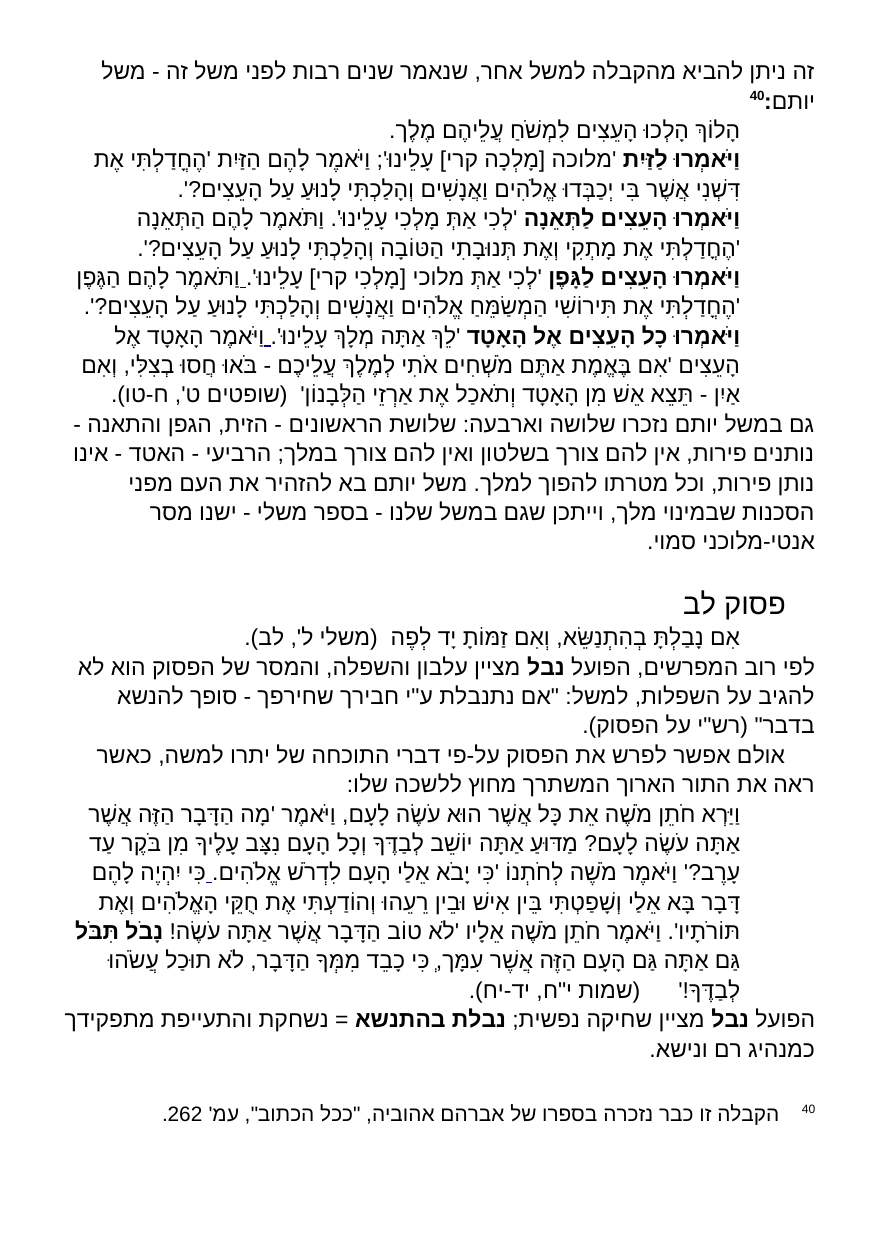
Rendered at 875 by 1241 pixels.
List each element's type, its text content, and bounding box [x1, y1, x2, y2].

text וַיַּרְא חֹתֵן מֹשֶׁה אֵת כָּל אֲשֶׁר הוּא עֹשֶׂה לָעָם, וַיֹּאמֶר 'מָה הַדָּבָר הַזֶּה אֲשֶׁר אַתָּה עֹשֶׂה לָעָם? מַדּוּעַ אַתָּה יוֹשֵׁב לְבַדֶּךָ וְכָל הָעָם נִצָּב עָלֶיךָ מִן בֹּקֶר עַד עָרֶב?' וַיֹּאמֶר מֹשֶׁה לְחֹתְנוֹ 'כִּי יָבֹא אֵלַי הָעָם לִדְרֹשׁ אֱלֹהִים. כִּי יִהְיֶה לָהֶם דָּבָר בָּא אֵלַי וְשָׁפַטְתִּי בֵּין אִישׁ וּבֵין רֵעֵהוּ וְהוֹדַעְתִּי אֶת חֻקֵּי הָאֱלֹהִים וְאֶת תּוֹרֹתָיו'. וַיֹּאמֶר חֹתֵן מֹשֶׁה אֵלָיו 'לֹא טוֹב הַדָּבָר אֲשֶׁר אַתָּה עֹשֶׂה! נָבֹל תִּבֹּל גַּם אַתָּה גַּם הָעָם הַזֶּה אֲשֶׁר עִמָּך,ְ כִּי כָבֵד מִמְּךָ הַדָּבָר, לֹא תוּכַל עֲשֹׂהוּ לְבַדֶּךָ!' (שמות י"ח, יד-יח). [59, 801, 740, 1003]
text אולם אפשר לפרש את הפסוק על-פי דברי התוכחה של יתרו למשה, כאשר ראה את התור הארוך המשתרך מחוץ ללשכה שלו: [59, 743, 815, 798]
text לפי רוב המפרשים, הפועל נבל מציין עלבון והשפלה, והמסר של הפסוק הוא לא להגיב על השפלות, למשל: "אם נתנבלת ע"י חבירך שחירפך - סופך להנשא בדבר" (רש"י על הפסוק). [59, 654, 815, 739]
text זה ניתן להביא מהקבלה למשל אחר, שנאמר שנים רבות לפני משל זה - משל יותם: [59, 59, 815, 114]
text וַיֹּאמְרוּ הָעֵצִים לַגָּפֶן 'לְכִי אַתְּ מלוכי [מָלְכִי קרי] עָלֵינוּ'. וַתֹּאמֶר לָהֶם הַגֶּפֶן 'הֶחֳדַלְתִּי אֶת תִּירוֹשִׁי הַמְשַׂמֵּחַ אֱלֹהִים וַאֲנָשִׁים וְהָלַכְתִּי לָנוּעַ עַל הָעֵצִים?'. [59, 264, 740, 319]
text הקבלה זו כבר נזכרה בספרו של אברהם אהוביה, "ככל הכתוב", עמ' 262. [59, 1103, 815, 1126]
text אִם נָבַלְתָּ בְהִתְנַשֵּׂא, וְאִם זַמּוֹתָ יָד לְפֶה (משלי ל', לב). [59, 625, 740, 651]
text הָלוֹךְ הָלְכוּ הָעֵצִים לִמְשֹׁחַ עֲלֵיהֶם מֶלֶך. [59, 118, 740, 143]
text וַיֹּאמְרוּ לַזַּיִת 'מלוכה [מָלְכָה קרי] עָלֵינוּ'; וַיֹּאמֶר לָהֶם הַזַּיִת 'הֶחֳדַלְתִּי אֶת דִּשְׁנִי אֲשֶׁר בִּי יְכַבְּדוּ אֱלֹהִים וַאֲנָשִׁים וְהָלַכְתִּי לָנוּעַ עַל הָעֵצִים?'. [59, 147, 740, 202]
text וַיֹּאמְרוּ כָל הָעֵצִים אֶל הָאָטָד 'לֵךְ אַתָּה מְלָךְ עָלֵינוּ'. וַיֹּאמֶר הָאָטָד אֶל הָעֵצִים 'אִם בֶּאֱמֶת אַתֶּם מֹשְׁחִים אֹתִי לְמֶלֶךְ עֲלֵיכֶם - בֹּאוּ חֲסוּ בְצִלִּי, וְאִם אַיִן - תֵּצֵא אֵשׁ מִן הָאָטָד וְתֹאכַל אֶת אַרְזֵי הַלְּבָנוֹן' (שופטים ט', ח-טו). [59, 323, 740, 408]
text פסוק לב [59, 588, 815, 620]
text וַיֹּאמְרוּ הָעֵצִים לַתְּאֵנָה 'לְכִי אַתְּ מָלְכִי עָלֵינוּ'. וַתֹּאמֶר לָהֶם הַתְּאֵנָה 'הֶחֳדַלְתִּי אֶת מָתְקִי וְאֶת תְּנוּבָתִי הַטּוֹבָה וְהָלַכְתִּי לָנוּעַ עַל הָעֵצִים?'. [59, 206, 740, 261]
text הפועל נבל מציין שחיקה נפשית; נבלת בהתנשא = נשחקת והתעייפת מתפקידך כמנהיג רם ונישא. [59, 1007, 815, 1062]
text גם במשל יותם נזכרו שלושה וארבעה: שלושת הראשונים - הזית, הגפן והתאנה - נותנים פירות, אין להם צורך בשלטון ואין להם צורך במלך; הרביעי - האטד - אינו נותן פירות, וכל מטרתו להפוך למלך. משל יותם בא להזהיר את העם מפני הסכנות שבמינוי מלך, וייתכן שגם במשל שלנו - בספר משלי - ישנו מסר אנטי-מלוכני סמוי. [59, 411, 815, 554]
